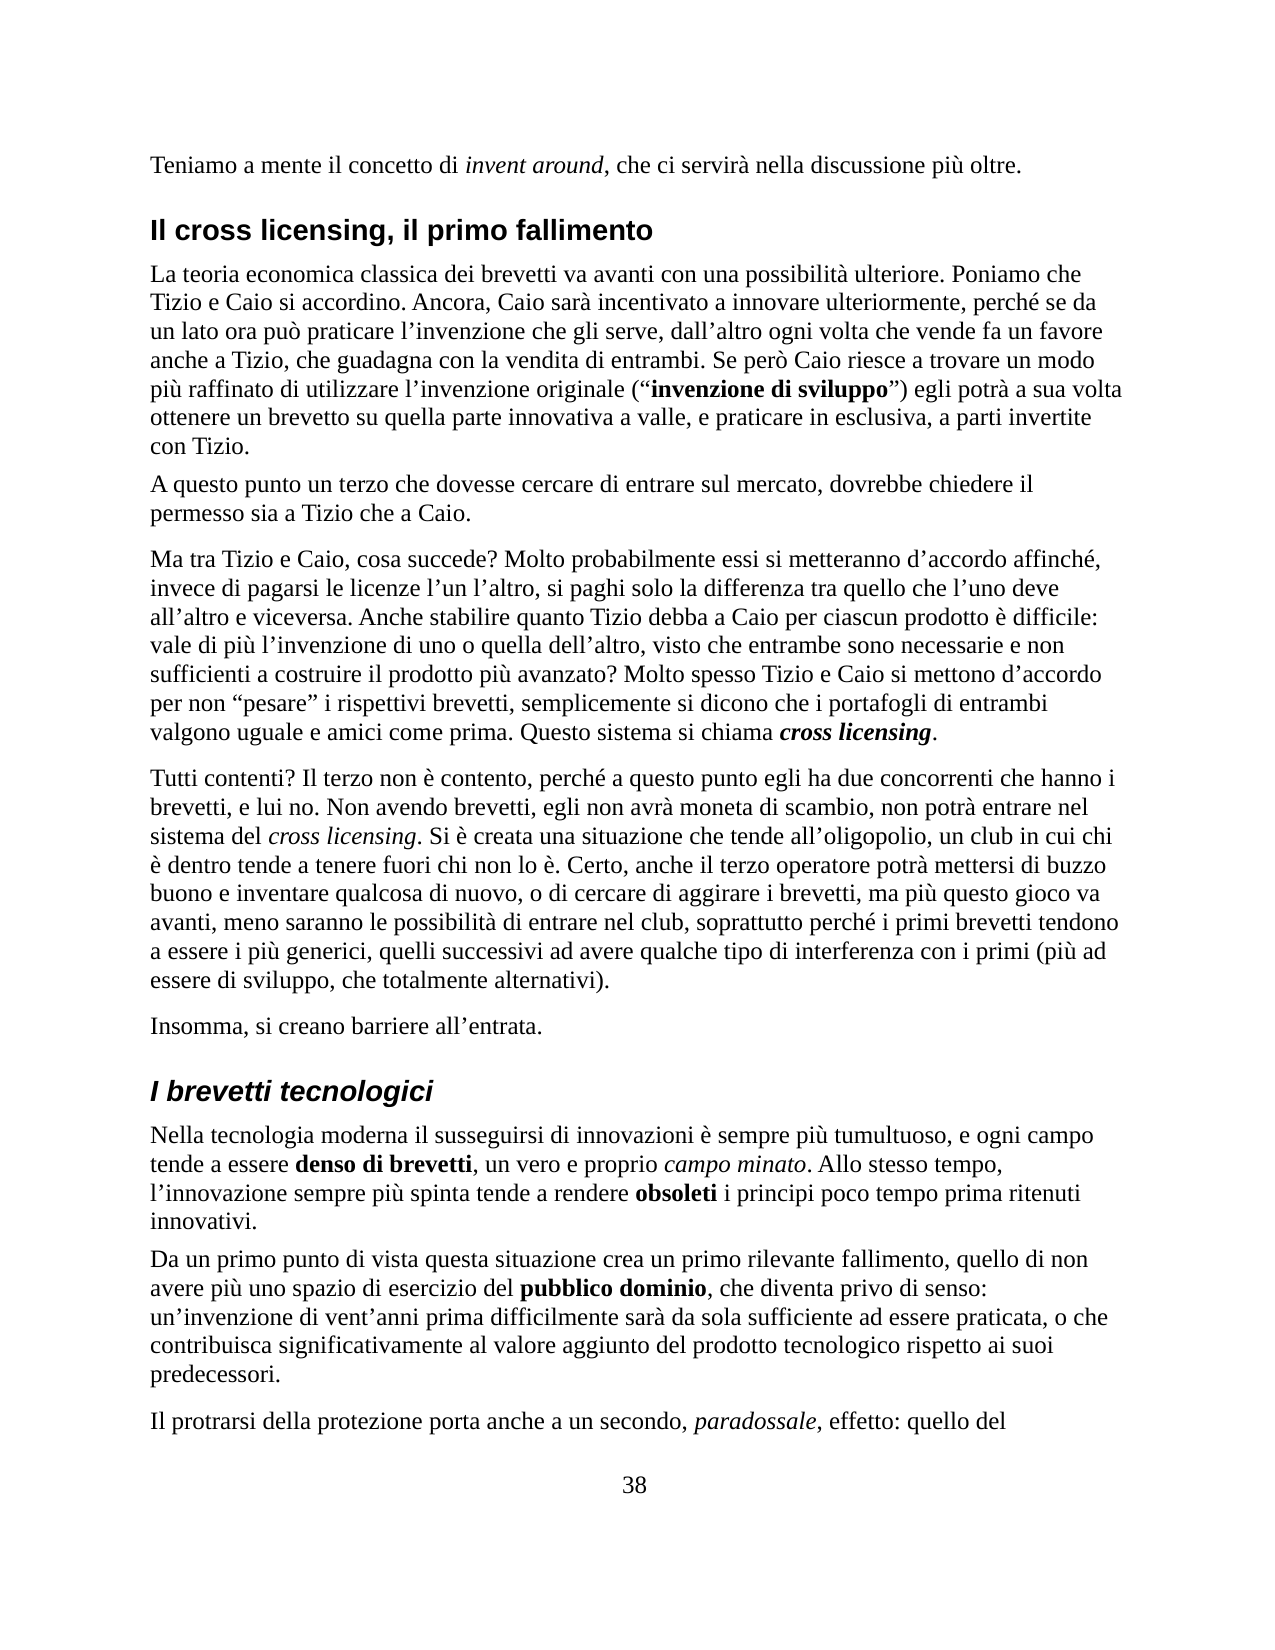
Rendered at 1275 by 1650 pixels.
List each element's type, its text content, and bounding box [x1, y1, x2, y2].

text Il protrarsi della protezione porta anche a un secondo, paradossale, effetto: quello del [150, 1406, 1125, 1434]
text Insomma, si creano barriere all’entrata. [150, 1011, 1125, 1040]
text Nella tecnologia moderna il susseguirsi di innovazioni è sempre più tumultuoso, e ogni campo tende a essere denso di brevetti, un vero e proprio campo minato. Allo stesso tempo, l’innovazione sempre più spinta tende a rendere obsoleti i principi poco tempo prima ritenuti innovativi. [150, 1120, 1125, 1235]
text Teniamo a mente il concetto di invent around, che ci servirà nella discussione più oltre. [150, 150, 1125, 179]
text Da un primo punto di vista questa situazione crea un primo rilevante fallimento, quello di non avere più uno spazio di esercizio del pubblico dominio, che diventa privo di senso: un’invenzione di vent’anni prima difficilmente sarà da sola sufficiente ad essere praticata, o che contribuisca significativamente al valore aggiunto del prodotto tecnologico rispetto ai suoi predecessori. [150, 1244, 1125, 1388]
subtitle I brevetti tecnologici [150, 1074, 1125, 1108]
text Tutti contenti? Il terzo non è contento, perché a questo punto egli ha due concorrenti che hanno i brevetti, e lui no. Non avendo brevetti, egli non avrà moneta di scambio, non potrà entrare nel sistema del cross licensing. Si è creata una situazione che tende all’oligopolio, un club in cui chi è dentro tende a tenere fuori chi non lo è. Certo, anche il terzo operatore potrà mettersi di buzzo buono e inventare qualcosa di nuovo, o di cercare di aggirare i brevetti, ma più questo gioco va avanti, meno saranno le possibilità di entrare nel club, soprattutto perché i primi brevetti tendono a essere i più generici, quelli successivi ad avere qualche tipo di interferenza con i primi (più ad essere di sviluppo, che totalmente alternativi). [150, 763, 1125, 993]
text A questo punto un terzo che dovesse cercare di entrare sul mercato, dovrebbe chiedere il permesso sia a Tizio che a Caio. [150, 469, 1125, 526]
subtitle Il cross licensing, il primo fallimento [150, 213, 1125, 246]
text La teoria economica classica dei brevetti va avanti con una possibilità ulteriore. Poniamo che Tizio e Caio si accordino. Ancora, Caio sarà incentivato a innovare ulteriormente, perché se da un lato ora può praticare l’invenzione che gli serve, dall’altro ogni volta che vende fa un favore anche a Tizio, che guadagna con la vendita di entrambi. Se però Caio riesce a trovare un modo più raffinato di utilizzare l’invenzione originale (“invenzione di sviluppo”) egli potrà a sua volta ottenere un brevetto su quella parte innovativa a valle, e praticare in esclusiva, a parti invertite con Tizio. [150, 259, 1125, 460]
text Ma tra Tizio e Caio, cosa succede? Molto probabilmente essi si metteranno d’accordo affinché, invece di pagarsi le licenze l’un l’altro, si paghi solo la differenza tra quello che l’uno deve all’altro e viceversa. Anche stabilire quanto Tizio debba a Caio per ciascun prodotto è difficile: vale di più l’invenzione di uno o quella dell’altro, visto che entrambe sono necessarie e non sufficienti a costruire il prodotto più avanzato? Molto spesso Tizio e Caio si mettono d’accordo per non “pesare” i rispettivi brevetti, semplicemente si dicono che i portafogli di entrambi valgono uguale e amici come prima. Questo sistema si chiama cross licensing. [150, 544, 1125, 746]
